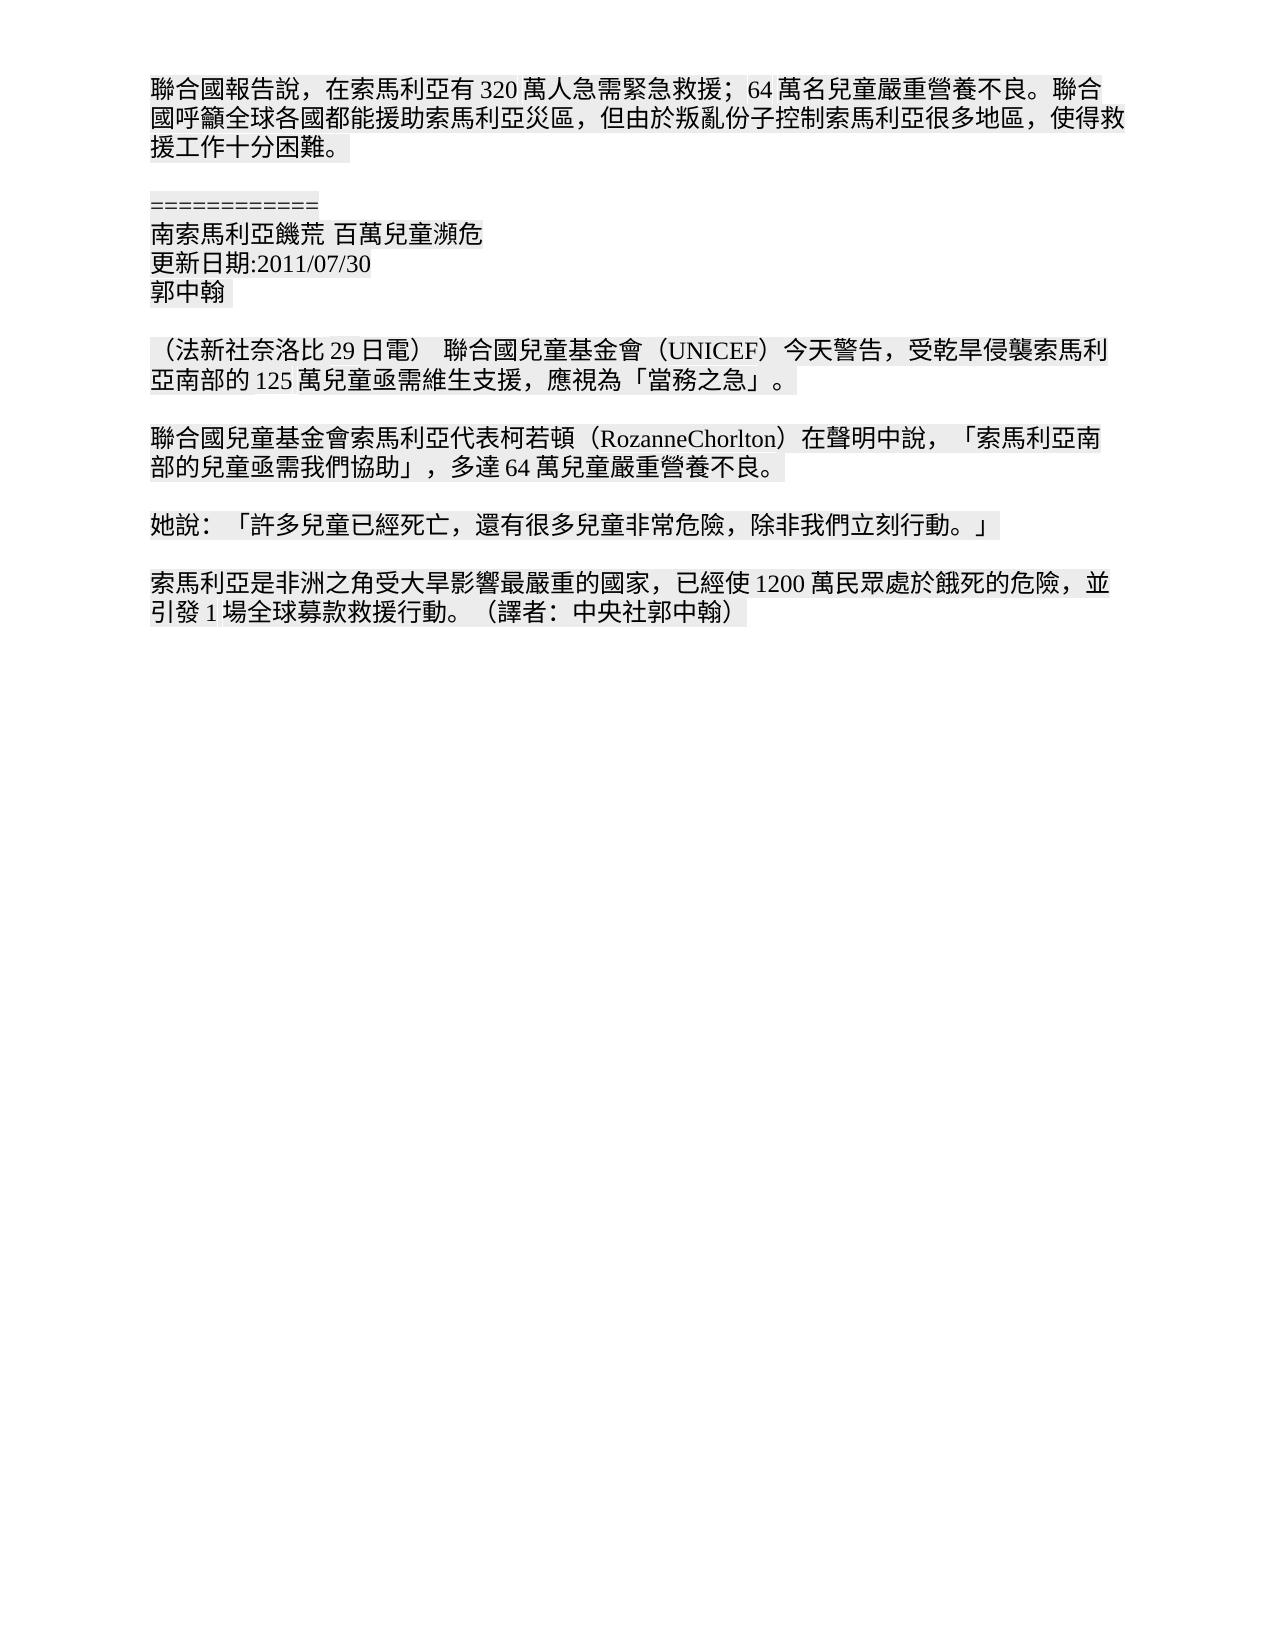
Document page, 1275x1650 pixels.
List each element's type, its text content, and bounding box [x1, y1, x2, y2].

text 這事緊急,若你想捐款,華人地區,我建議底下這兩個機構較為可信,可線上捐款. 當然還有其它捐款管道,但這兩個是我比較熟悉且長期專注在兒童救援方面. http://www.worldvision.org.tw/02_news/news_inner.php?id=92 http://www.savethechildren.hk/cht/channel.php?action_type=detail&channel_id=177&content_id=299 陳真 ================ 東北非饑荒 1200萬人與死神拔河 2011-07-29 中國時報 【張嘉浩／綜合報導】 如果還有明天…(圖片略) 非洲東北部近來爆發大饑荒，兒童與婦女境況最悲慘。跟著母親逃到肯亞難民營的索馬利亞男孩米哈格，雖然已經7個月大，卻瘦到只剩3200公克，醫生說他只有一半的機會可以活下去。（美聯社） 索馬利亞男嬰米哈格（Mihag Gedi Farah）是非洲東北部「非洲之角」（Horn of Africa）乾旱與饑饉肆虐的寫照，他形容枯槁，骨瘦如柴，圓睜睜的大眼凝視著眾人，充滿了對生命即將流失的驚恐。 米哈格雖然已經七個月大，體重卻只有三千兩百公克，與一般新生兒相去無幾，外貌則有如歷盡滄桑的老年人，醫師估計他的存活機率只有一半。 在東北非，類似米哈格的飢童多達八十萬人，他還能被母親帶到肯亞的難民營，已經算是幸運兒。許多婦女在逃難途中自顧不暇，只能把病弱的兒女丟棄在路旁，任其自生自滅，兩國間的道路被形容為「死亡之路」。 非洲之角包括索馬利亞、衣索比亞、吉布地、厄立垂亞四國，去年以來，此地區和鄰近的蘇丹、肯亞遭遇六十年罕見的大旱，災情不斷惡化，引發饑荒。 據估計，單在索馬利亞、衣索比亞與肯亞的「死亡三角」，天災加上戰亂，受害人口近一千兩百萬，而索馬利亞糧荒最烈的南部被伊斯蘭叛軍掌控，救濟組織無法接近當地兩百多萬嗷嗷待哺的飢民。 國際正緊急馳援。世界銀行廿五日宣布提供逾五億美元援助款，並先提撥一千兩百萬美元救助受創最重地區。聯合國世界糧食計劃署廿六日也在羅馬召開緊急會議，決定空投糧食賑濟索、衣、肯三國。世界糧食計畫署表示還需三億六千萬美元緊急基金，國際人道救濟組織「樂施會」則稱，控制整個情勢另需十億美元。 悲觀的估計顯示，索馬利亞將有三百七十萬人餓死，相當於總人口三分之一。當地大批作物毀於乾旱，農地無法耕種，民眾只能拿種子當糧食，賣掉牲口。今年一月迄今，已有十三萬五千名索馬利亞人逃至鄰國肯亞與衣索比亞。 東非第一大經濟體肯亞的飢民則已達二百四十萬人，東部和東北部受災最重。該國最大的達達布難民營原本規畫容納九萬人，現在擠進四十萬人。 聯合國人道救濟協調官員預估，若援助遲遲未抵，到了九月，飢民將增至三百五十萬。聯合國先前籲請國際社會馳援肯亞六億美元，迄今才籌募一半，雖已緊急提撥近一千四百萬美元，但仍然緩不濟急。 ========== http://www.savethechildren.hk/cht/channel.php?action_type=detail&channel_id=177&sub_channel_id=&content_id=310 聯合國宣佈：逾100萬名兒童可於索瑪利亞大饑荒喪命 BY SAVE THE CHILDREN, HK 2011-08-03 聯合國宣佈：逾100萬名兒童可於索瑪利亞大饑荒喪命 大饑荒正籠罩著東非多個地方，包括肯利亞東北部、埃塞俄比亞及索瑪利亞大部份地區。由於持續缺乏雨水及食物價格飛漲，導致數以百萬名災民及兒童飽受饑餓及營養不良之苦。 索瑪利亞現正面對60年來最嚴峻的糧食危機！ 於2011年7月20日，聯合國宣佈南索瑪利亞的兩個地區── 南巴科勒(southern Bakool)的偏遠牧場地區及謝貝利低部(Lower Shabelle)為饑荒地區。 共370萬名索瑪利亞人，佔該國家一半的人口，現正處於水深火熱中：當中，超過30%兒童營養不良，有些地方，兒童營養不良比率更高達50%。85%的牲畜已死去，令到災民失去糧食。 數以百萬計的難民擠擁在埃塞俄比亞及肯利亞 兒童正在達達布(Dadaab)難民營中的籬笆，這個營地原先是為9萬人建立，現在卻居住了大約37萬的難民。(Helle Kjaersgaard/救助兒童會) 150萬名索瑪利亞人因為家鄉持續乾旱而被迫離開家園。接近80萬名災民擠在肯亞及埃塞俄比亞的營地。然而，兒童只得一件衣服，更可悲的是，他們在崎嶇的逃難路程中，往往引致腳部受傷及嚴重發炎。 埃塞俄比亞政府報告顯示，約有450萬名災民今年內需要容身之處。更糟的是，埃塞俄比亞的厄立特里亞邊界發生火山爆發，污染了水源及牧場。大部份家庭為每天能吃一頓飯以奔馳。 於肯利亞的東北部，估計約有27%的兒童嚴重營養不良，350萬名災民需要緊急援助及損失高達70%賴以為生的牲畜。 救助兒童會對東非危機的回應 救助兒童會於20多年前已於索馬利亞、埃塞俄比亞及肯利亞工作，致力拯救更多無辜的兒童 我們已迅速展開救援工作： •派發食水：我們於最受乾旱影響的地區派發乾淨食水，並為保健診所及學校改善供水設備。於索瑪利亞中南部，我們派發超過2400萬升水予7萬名災民。 •我們為災民提供水罐、濾水器及食水淨化片，確保他們飲用安全的食水。 •於我們的緊急救援餵飼中心，現正照料數以萬計營養不良的兒童，期望每月可為超過9,000名兒童治療及讓20,000名災民享有保健服務。 •透過分發食物券，我們協助受災家庭可以負擔有營養的食物。 •透過「現金轉換計劃」，我們提供資金給失去了收入的家庭，讓他們可以為子女購買生活必需品。 你的支持能拯救更多生命並阻止兒童死於飢荒 救助兒童會索瑪利亞總幹事Ben Foot說：「是次宣佈饑荒是對國際社會一大提醒。時至今日，我們只是欠缺足夠的捐款幫助索瑪利亞的需要。」 救助兒童會現正全球緊急呼籌募港幣7.8億元，以拯救數以百萬計於東非正飽受煎熬的兒童。我們的目標是於未來6月個內，接觸共180萬名的兒童及災民。 生死攸關，請立即捐助: 1. 網上捐款 2. 直接存入銀行戶口 •恆生銀行：210-240933-883 •東亞銀行：015-518-40-400120-6 3. 支票捐款 支票抬頭請寫上「香港救助兒童會有限公司」，並郵寄至香港銅鑼灣希慎道一號七零二室 ============ http://www.savethechildren.hk/cht/channel.php?action_type=detail&channel_id=177&content_id=299 東非大饑荒 ! 救助兒童會現正呼籲籌募約港幣4.8億元捐款 以幫助數以萬計飢餓的的東非兒童 BY SAVE THE CHILDREN, HK 2011-07-04 ( 香港- 2011年7月4日) 救助兒童會現正呼籲籌募約港幣4.8億元捐款，以幫助數以萬計、位於非洲東部肯亞及索馬利亞正飽受60年來最大飢荒所煎熬的兒童。 立即捐款 6 星期大的Ibrahim，現正處於肯亞的瓦吉爾醫院(Wajir District Hospital)，以照料嚴重營養不良的兒童的穩定中心。由於東非大乾旱，導致當地兒童營養不良，危及兒童生命。(相片提供：Colin Crowley / 救助兒童會）(圖略) 超過400萬名兒童的生命危在旦夕… 由於食物價格持續飛漲──過去一年已經飆升240%，再加上持續沒有下雨，導致超過900萬名位於偏遠地區的居民─ 其中一半以上是兒童 ─ 正面臨斷水斷糧及營養不良等嚴重問題。 位於肯亞最受影響的地方，超過1/4 的兒童正處於嚴重營養不良的情況，在索馬利亞的一些地區，營養不良的比率達至30%，導致東非成為全球最饑荒的地方。 救助兒童會的行動… 我們已於肯亞、索馬利亞及埃塞俄比亞展開大型的人道救援行動 •我們於最受乾旱影響的地區派發乾淨食水，以保住災民生命，並且於保健診所及學校改善供水設備 •我們為災民提供水罐、濾水器及食水淨化片，確保他們飲用安全的食水 於肯亞，由救助兒童會提供的水罐(圖略) •於我們的緊急救援餵飼中心，我們現正照料數以萬計營養不良的兒童、孕婦及餵哺母乳的母親 •透過分發食物券，我們協助受災家庭可以負擔有營養的食物，同時亦支持當地的市場，協助他們正常營運 •透過「現金轉換計劃」，我們提供資金給失去了收入的家庭，讓他們可以為子女購買生活必需品 東非情況一日比一日惡劣，預計直至9月仍沒有雨水，所以我們需要盡快地籌募更多捐款! 位於東非的救助兒童會緊急救援經理麥加(Matt Croucher)說：「如果我們不迅速展開救亡行動，數以萬計的兒童將會死於饑荒。然而，父母沒有任何方法可以餵養子女，因為他們的動物都死了，他們的井都乾涸了，食物亦太昂貴了，根本沒法負擔。」 受災家庭用盡各種辦法求存 •於索馬利亞，數以萬計的父母離開家園，往外尋找食物、他們的子女大多營養不良，並於酷熱的天氣下不斷步行，難以找到救援 •於肯亞，救助兒童會接收所得的報告指出，由於受災家庭採用屋頂的茅草飼養生畜，以維持牠們生命，導致他們沒有一個安全的避難所。而且，很多兒童每天只吃一碗麥片，沒法足夠攝取每天最基本所需的營養。 動物亦因飢餓而死亡 / 相片提供：Per-Anders (圖略) Pettersson/Reportage by Getty Images for Save the Children 救助兒童會緊急救援經理麥加(Matt Croucher)續說：「我們可以停止這個悲劇惡化，但我們現在只有一半所需的資金。我們急需另一半的善款，以拯救更多兒童。」 你可以透過以下的方法拯救東非兒童的生命： •只需港幣$180，就可以為一個一家六口的家庭持續3個月地提供食水淨化片，以確保他們有潔淨的食水 •只需港幣$300，就可以為30名營養不良的兒童提供蚊帳，讓兒童遠離疾病 •只需港幣$1,000，就可以為一個一家六口的家庭提供一個月的膳食。 立即捐款 =========== 索馬利亞飢荒 導致將近3萬兒童餓死 路透社 2011/08/04 非洲國家「索馬利亞」最近三個月發生的飢荒，已經導致近三萬名兒童死亡。 聯合國報告指出，索馬利亞這一波飢荒，已經讓成千上萬饑民餓死，其中包括兩萬九千個五歲以下的兒童。 聯合國報告說，在索馬利亞有320萬人急需緊急救援；64萬名兒童嚴重營養不良。聯合國呼籲全球各國都能援助索馬利亞災區，但由於叛亂份子控制索馬利亞很多地區，使得救援工作十分困難。 ============ 南索馬利亞饑荒 百萬兒童瀕危 更新日期:2011/07/30 郭中翰 （法新社奈洛比29日電） 聯合國兒童基金會（UNICEF）今天警告，受乾旱侵襲索馬利亞南部的125萬兒童亟需維生支援，應視為「當務之急」。 聯合國兒童基金會索馬利亞代表柯若頓（RozanneChorlton）在聲明中說，「索馬利亞南部的兒童亟需我們協助」，多達64萬兒童嚴重營養不良。 她說：「許多兒童已經死亡，還有很多兒童非常危險，除非我們立刻行動。」 索馬利亞是非洲之角受大旱影響最嚴重的國家，已經使1200萬民眾處於餓死的危險，並引發1場全球募款救援行動。（譯者：中央社郭中翰） [150, 75, 1125, 627]
